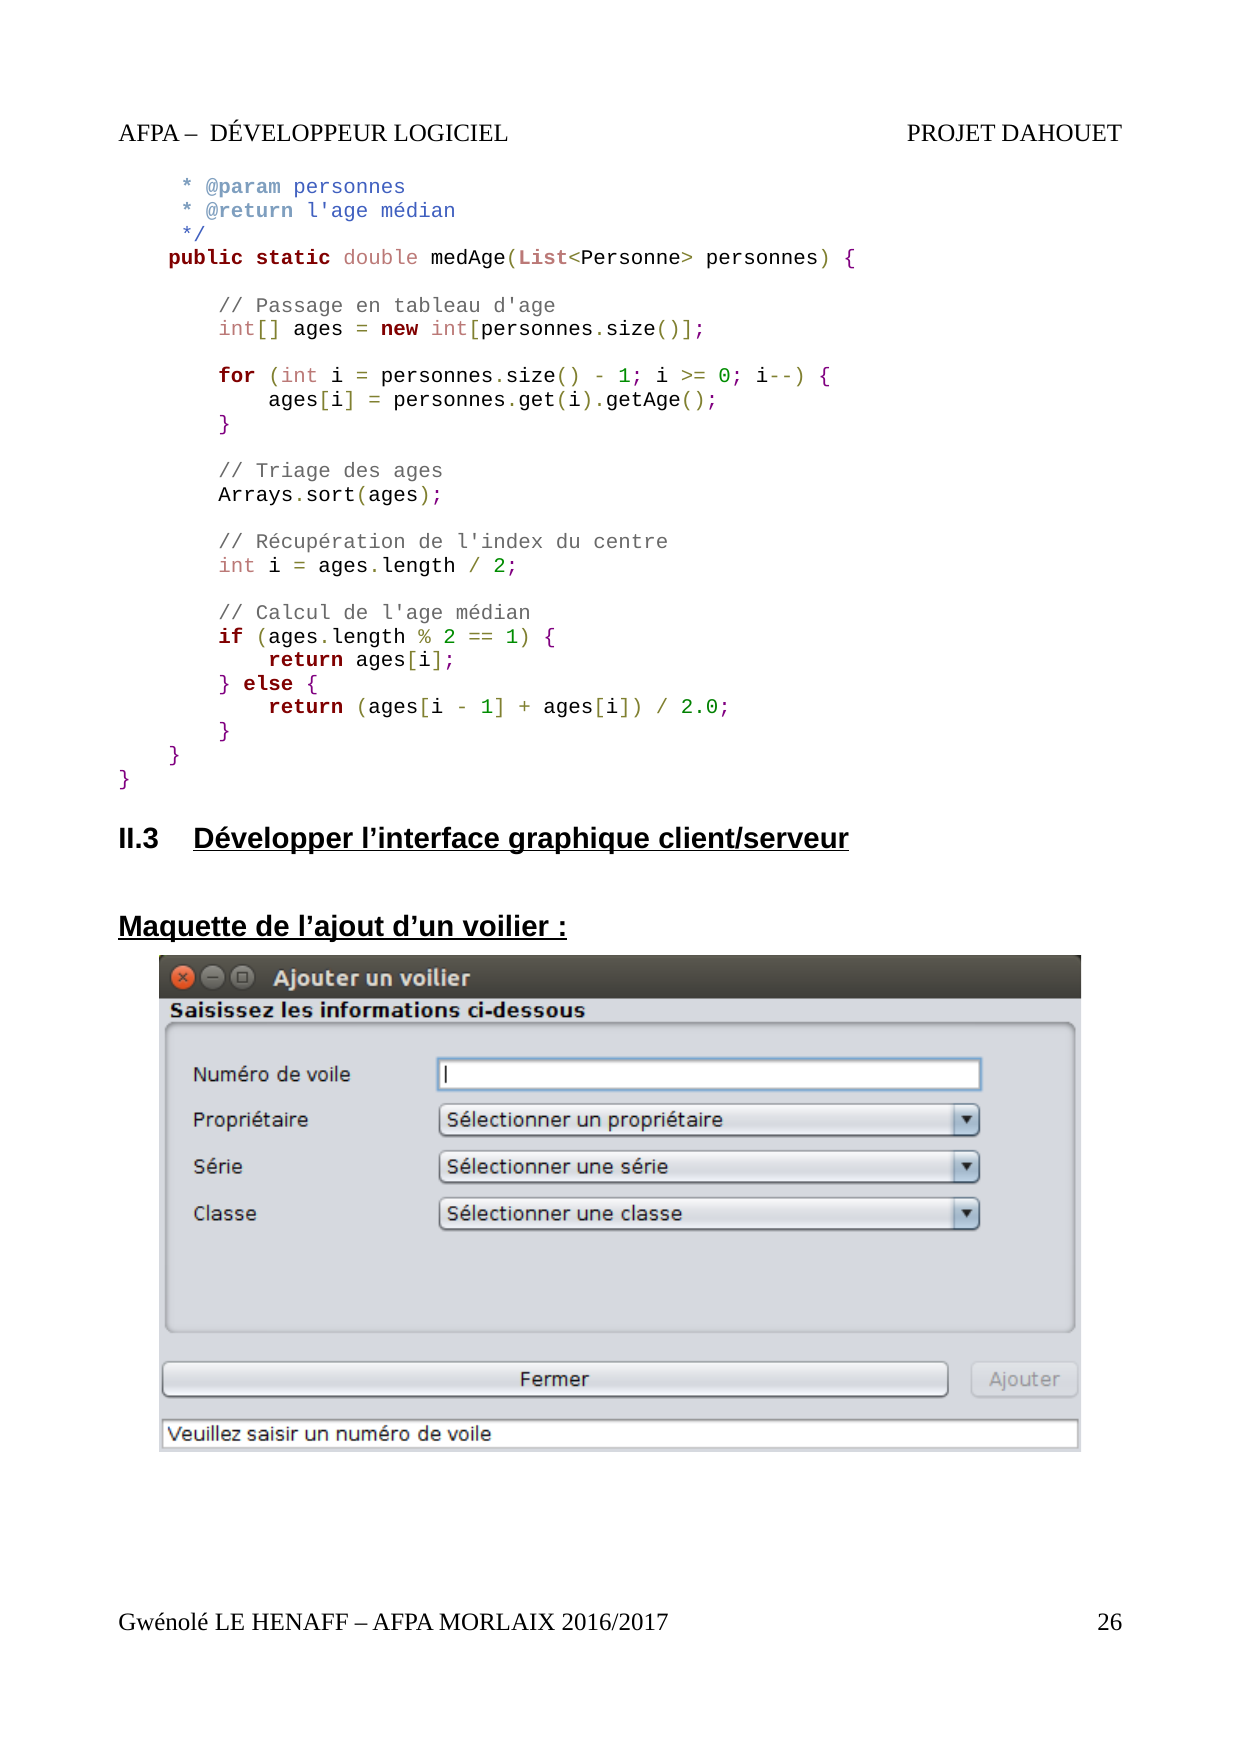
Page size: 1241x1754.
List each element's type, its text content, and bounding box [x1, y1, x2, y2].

text return (ages[i - 1] + ages[i]) / 2.0; [118, 697, 1122, 720]
text } else { [118, 673, 1122, 697]
text int[] ages = new int[personnes.size()]; [118, 318, 1122, 342]
text * @return l'age médian [118, 200, 1122, 224]
text } [118, 720, 1122, 744]
text * @param personnes [118, 176, 1122, 200]
text for (int i = personnes.size() - 1; i >= 0; i--) { [118, 366, 1122, 389]
text if (ages.length % 2 == 1) { [118, 626, 1122, 649]
text Arrays.sort(ages); [118, 484, 1122, 507]
text // Récupération de l'index du centre [118, 531, 1122, 555]
text public static double medAge(List<Personne> personnes) { [118, 247, 1122, 271]
text } [118, 413, 1122, 436]
subtitle Maquette de l’ajout d’un voilier : [118, 909, 1122, 943]
text // Triage des ages [118, 460, 1122, 484]
text return ages[i]; [118, 649, 1122, 673]
text } [118, 744, 1122, 767]
text // Calcul de l'age médian [118, 602, 1122, 626]
text } [118, 767, 1122, 791]
text */ [118, 224, 1122, 247]
subtitle Développer l’interface graphique client/serveur [118, 821, 1122, 854]
picture [159, 955, 1082, 1452]
text // Passage en tableau d'age [118, 294, 1122, 318]
text int i = ages.length / 2; [118, 555, 1122, 578]
text ages[i] = personnes.get(i).getAge(); [118, 389, 1122, 413]
